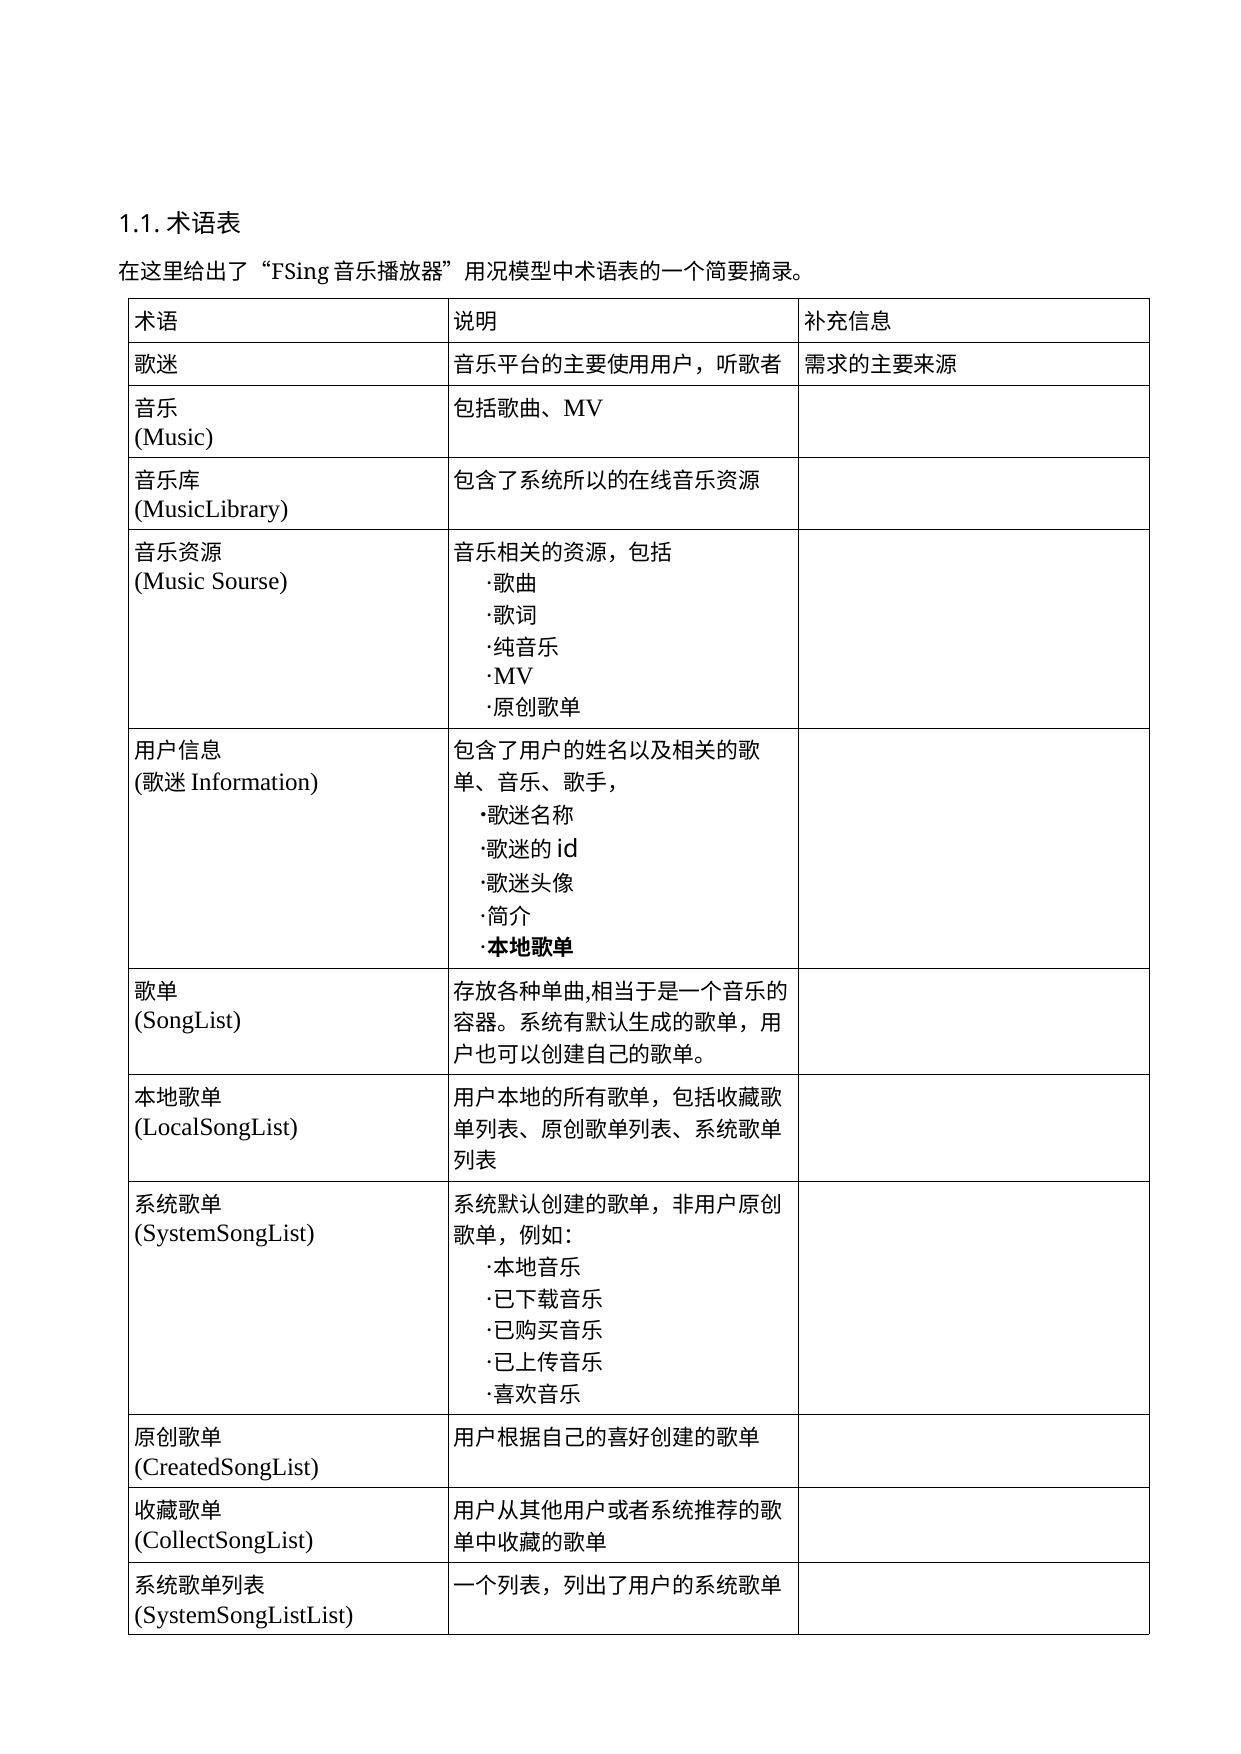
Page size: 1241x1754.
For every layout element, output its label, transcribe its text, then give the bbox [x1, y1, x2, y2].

table_cell 包含了系统所以的在线音乐资源 [449, 458, 798, 529]
table_cell 原创歌单 (CreatedSongList) [129, 1415, 448, 1487]
table_cell [799, 729, 1149, 968]
table_cell 音乐平台的主要使用用户，听歌者 [449, 343, 798, 385]
table_cell 音乐资源 (Music Sourse) [129, 530, 448, 727]
subtitle 术语表 [118, 204, 1122, 240]
table_header 补充信息 [799, 299, 1149, 342]
text 在这里给出了“FSing音乐播放器”用况模型中术语表的一个简要摘录。 [118, 254, 1122, 286]
table_cell 收藏歌单 (CollectSongList) [129, 1488, 448, 1562]
table_cell [799, 458, 1149, 529]
table_header 说明 [449, 299, 798, 342]
table_cell 系统歌单 (SystemSongList) [129, 1182, 448, 1414]
table_cell [799, 1415, 1149, 1487]
table_cell 用户根据自己的喜好创建的歌单 [449, 1415, 798, 1487]
table_cell [799, 386, 1149, 457]
table_cell [799, 1488, 1149, 1562]
table_cell 音乐相关的资源，包括 ·歌曲 ·歌词 ·纯音乐 ·MV ·原创歌单 [449, 530, 798, 727]
table_cell 用户本地的所有歌单，包括收藏歌单列表、原创歌单列表、系统歌单列表 [449, 1075, 798, 1181]
table_cell 音乐 (Music) [129, 386, 448, 457]
table_cell 需求的主要来源 [799, 343, 1149, 385]
table_cell 歌单 (SongList) [129, 969, 448, 1074]
table_cell 包括歌曲、MV [449, 386, 798, 457]
table_cell [799, 530, 1149, 727]
table_cell 包含了用户的姓名以及相关的歌单、音乐、歌手， ·歌迷名称 ·歌迷的id ·歌迷头像 ·简介 ·本地歌单 [449, 729, 798, 968]
table_cell 系统歌单列表 (SystemSongListList) [129, 1563, 448, 1634]
table_cell 音乐库 (MusicLibrary) [129, 458, 448, 529]
table_cell 用户从其他用户或者系统推荐的歌单中收藏的歌单 [449, 1488, 798, 1562]
table_cell [799, 1563, 1149, 1634]
table_cell 存放各种单曲,相当于是一个音乐的容器。系统有默认生成的歌单，用户也可以创建自己的歌单。 [449, 969, 798, 1074]
table_cell [799, 969, 1149, 1074]
table_cell 用户信息 (歌迷Information) [129, 729, 448, 968]
table_cell [799, 1075, 1149, 1181]
table_cell 系统默认创建的歌单，非用户原创歌单，例如： ·本地音乐 ·已下载音乐 ·已购买音乐 ·已上传音乐 ·喜欢音乐 [449, 1182, 798, 1414]
table_cell [799, 1182, 1149, 1414]
table_header 术语 [129, 299, 448, 342]
table_cell 歌迷 [129, 343, 448, 385]
table_cell 本地歌单 (LocalSongList) [129, 1075, 448, 1181]
table_cell 一个列表，列出了用户的系统歌单 [449, 1563, 798, 1634]
